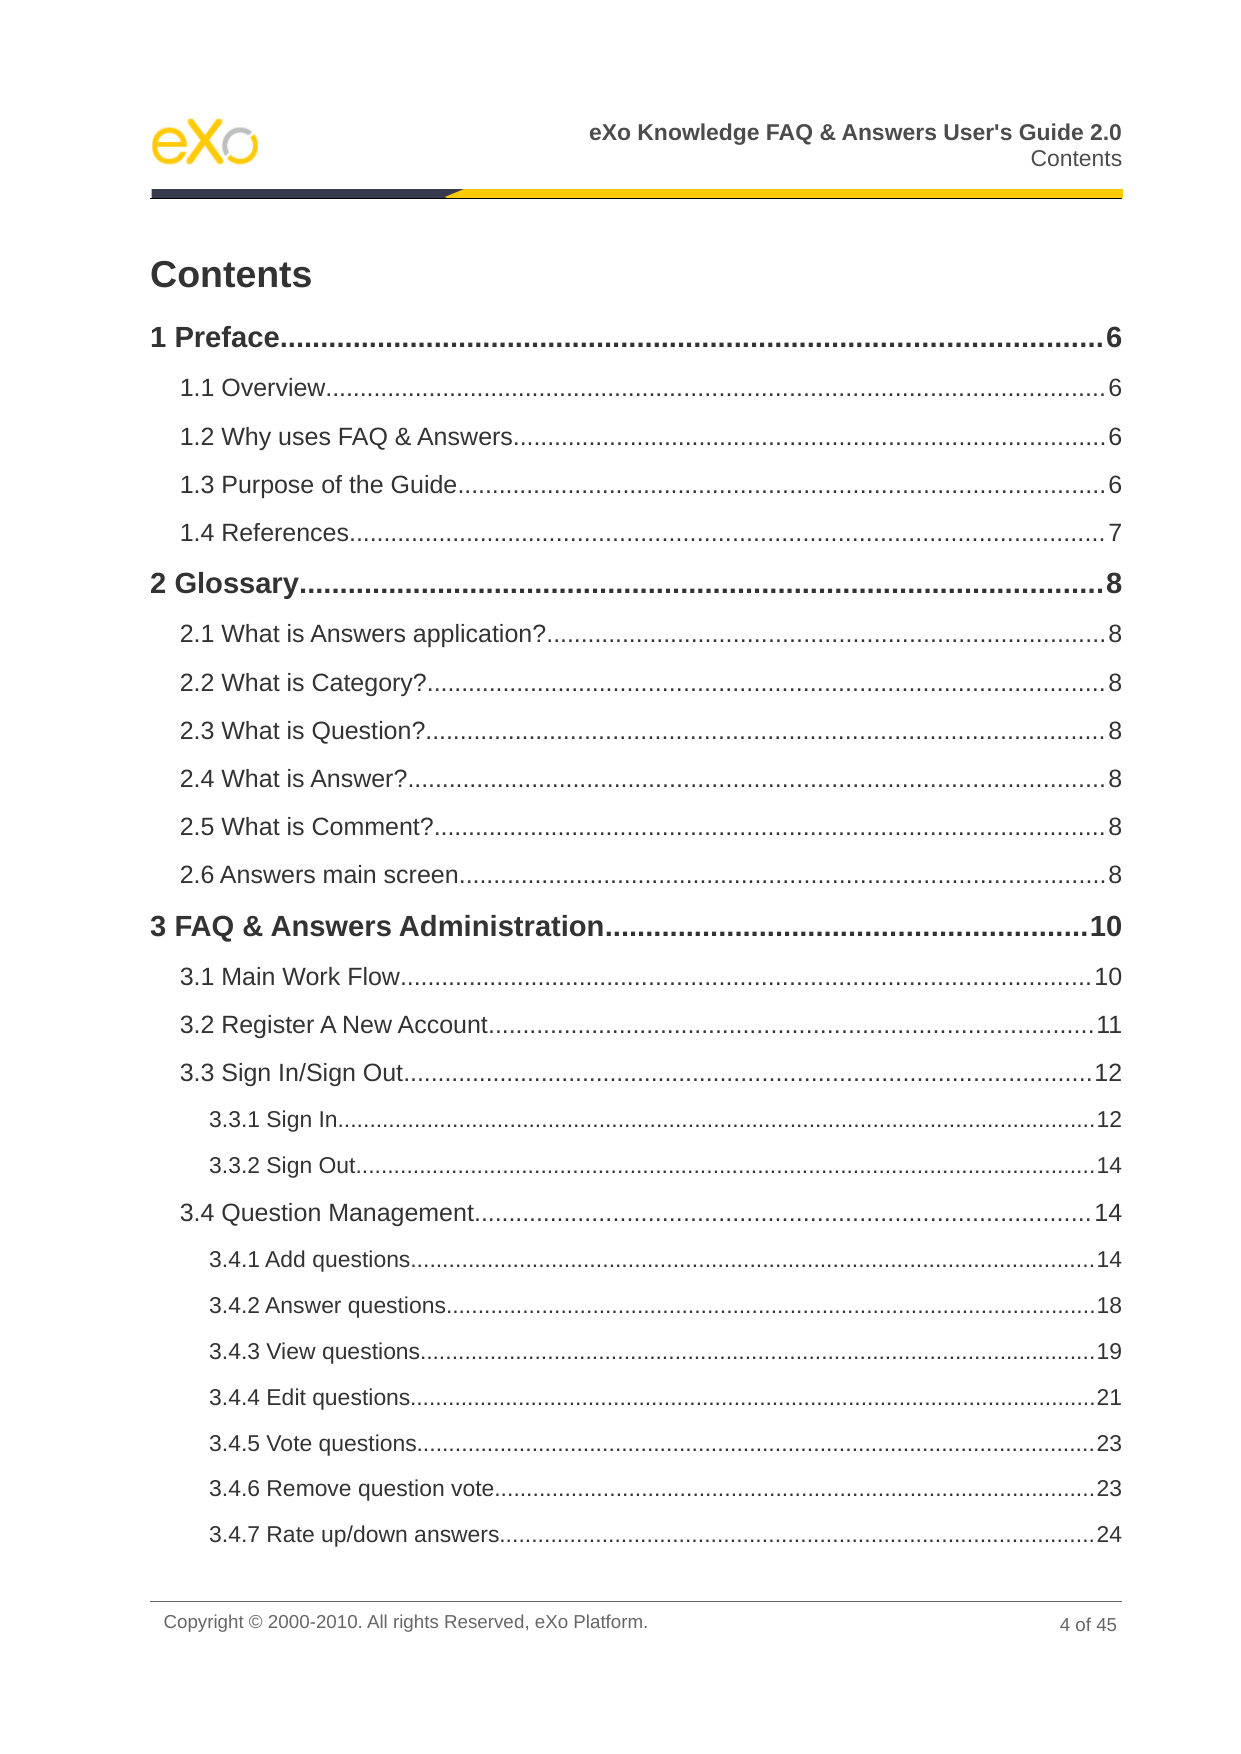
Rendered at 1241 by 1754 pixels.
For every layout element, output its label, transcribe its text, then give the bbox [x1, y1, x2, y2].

text 1 Preface 6 [150, 320, 1122, 354]
text 3.4 Question Management 14 [179, 1198, 1122, 1227]
text 2.3 What is Question? 8 [179, 716, 1122, 744]
text 2.2 What is Category? 8 [179, 667, 1122, 696]
text 3.4.6 Remove question vote 23 [209, 1475, 1122, 1502]
text 3.3.1 Sign In 12 [209, 1106, 1122, 1133]
text 3.3 Sign In/Sign Out 12 [179, 1058, 1122, 1087]
text 3.4.5 Vote questions 23 [209, 1429, 1122, 1456]
text 2 Glossary 8 [150, 566, 1122, 600]
text 3.4.7 Rate up/down answers 24 [209, 1521, 1122, 1548]
text 1.4 References 7 [179, 518, 1122, 547]
text 3.4.3 View questions 19 [209, 1338, 1122, 1364]
text 2.1 What is Answers application? 8 [179, 619, 1122, 648]
text 2.5 What is Comment? 8 [179, 812, 1122, 841]
text 1.1 Overview 6 [179, 373, 1122, 402]
text 2.4 What is Answer? 8 [179, 764, 1122, 793]
text 3.4.2 Answer questions 18 [209, 1292, 1122, 1318]
text 3.3.2 Sign Out 14 [209, 1152, 1122, 1178]
subtitle Contents [150, 253, 1122, 296]
picture [151, 189, 1124, 198]
picture [152, 118, 259, 165]
text 3.4.4 Edit questions 21 [209, 1384, 1122, 1410]
text 3.1 Main Work Flow 10 [179, 962, 1122, 990]
text 3.2 Register A New Account 11 [179, 1010, 1122, 1039]
text 3.4.1 Add questions 14 [209, 1246, 1122, 1273]
text 2.6 Answers main screen 8 [179, 860, 1122, 889]
text 3 FAQ & Answers Administration 10 [150, 909, 1122, 942]
text 1.2 Why uses FAQ & Answers 6 [179, 422, 1122, 450]
text 1.3 Purpose of the Guide 6 [179, 470, 1122, 498]
